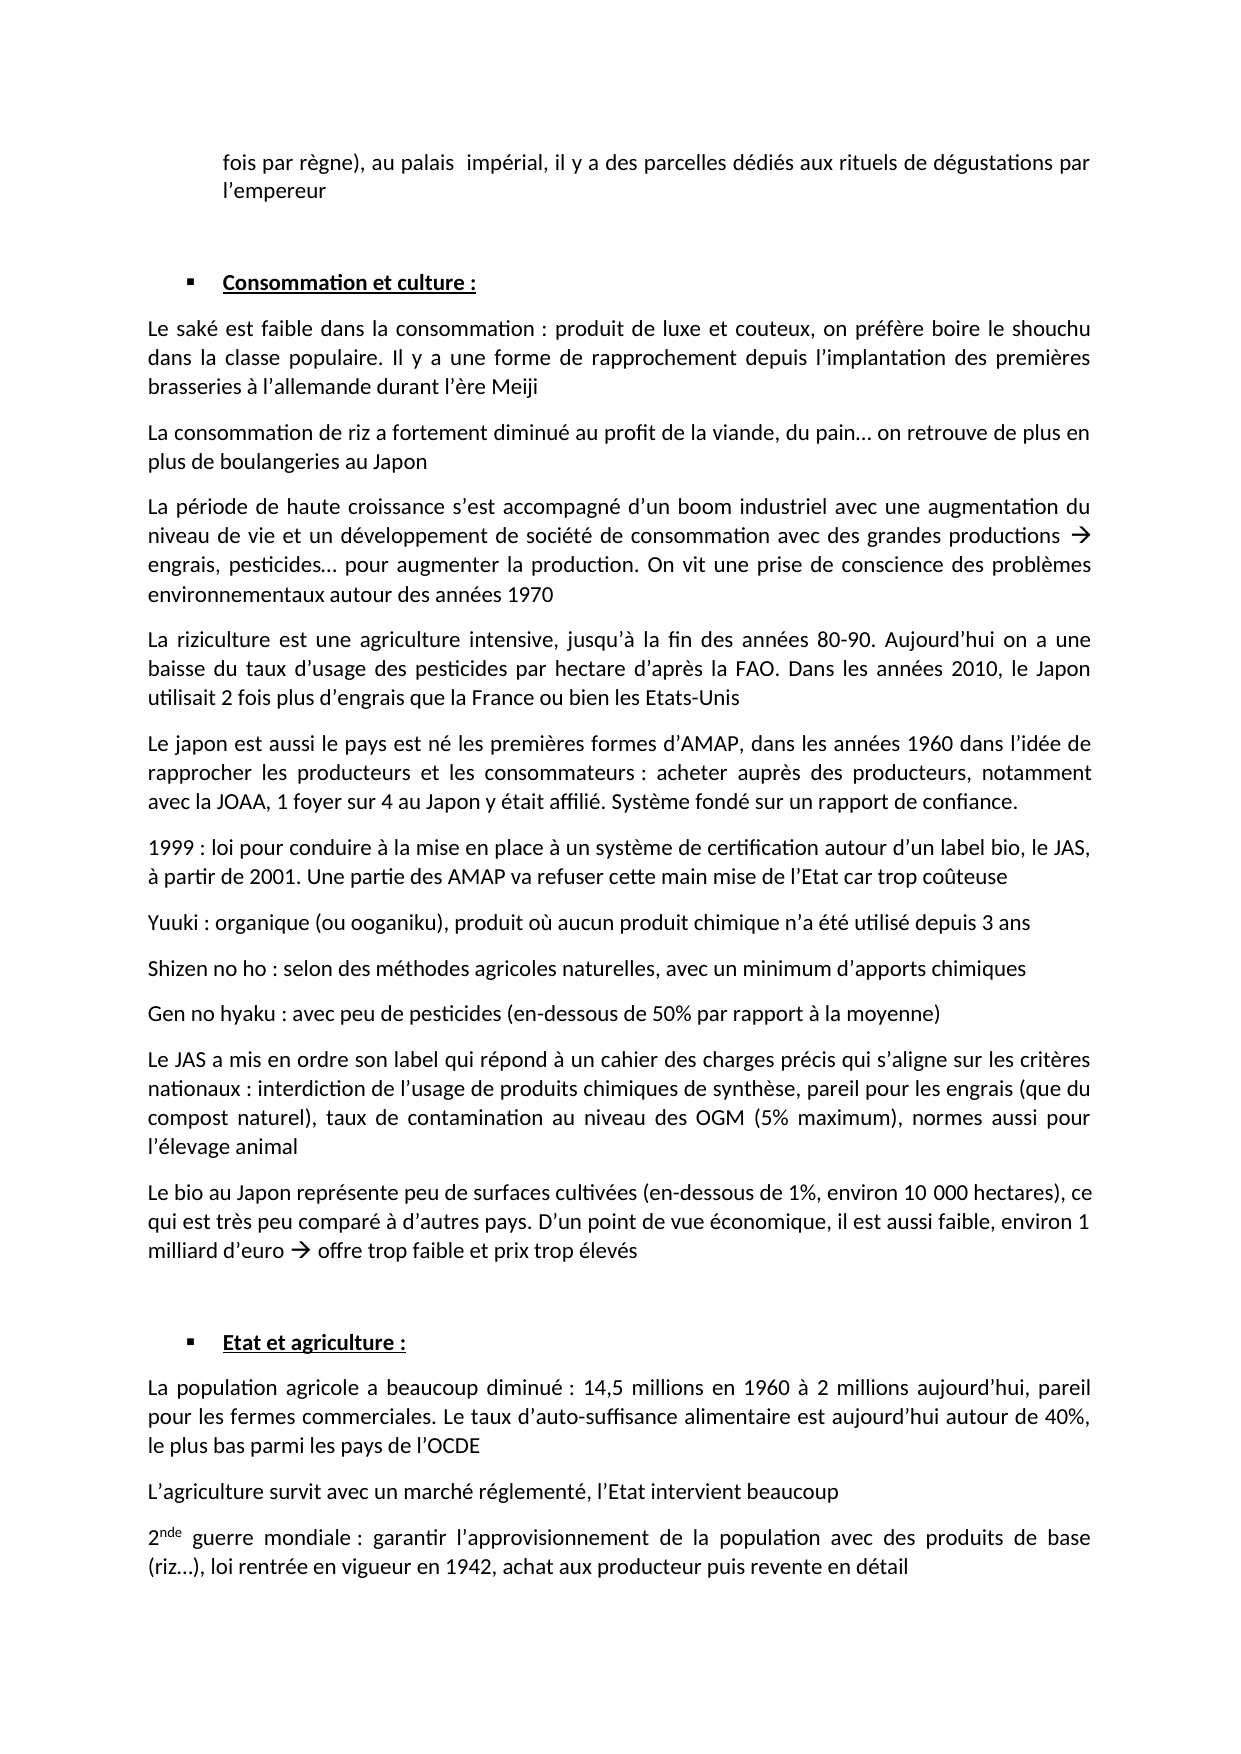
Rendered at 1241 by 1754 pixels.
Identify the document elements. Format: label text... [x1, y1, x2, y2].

text Le japon est aussi le pays est né les premières formes d’AMAP, dans les années 1960 dans l’idée de rapprocher les producteurs et les consommateurs : acheter auprès des producteurs, notamment avec la JOAA, 1 foyer sur 4 au Japon y était affilié. Système fondé sur un rapport de confiance. [148, 729, 1093, 815]
text Le JAS a mis en ordre son label qui répond à un cahier des charges précis qui s’aligne sur les critères nationaux : interdiction de l’usage de produits chimiques de synthèse, pareil pour les engrais (que du compost naturel), taux de contamination au niveau des OGM (5% maximum), normes aussi pour l’élevage animal [148, 1045, 1093, 1160]
text Le saké est faible dans la consommation : produit de luxe et couteux, on préfère boire le shouchu dans la classe populaire. Il y a une forme de rapprochement depuis l’implantation des premières brasseries à l’allemande durant l’ère Meiji [148, 314, 1093, 400]
list Consommation et culture : [185, 268, 1093, 296]
text La population agricole a beaucoup diminué : 14,5 millions en 1960 à 2 millions aujourd’hui, pareil pour les fermes commerciales. Le taux d’auto-suffisance alimentaire est aujourd’hui autour de 40%, le plus bas parmi les pays de l’OCDE [148, 1373, 1093, 1459]
list fois par règne), au palais impérial, il y a des parcelles dédiés aux rituels de dégustations par l’empereur [185, 148, 1093, 205]
text La période de haute croissance s’est accompagné d’un boom industriel avec une augmentation du niveau de vie et un développement de société de consommation avec des grandes productions  engrais, pesticides… pour augmenter la production. On vit une prise de conscience des problèmes environnementaux autour des années 1970 [148, 492, 1093, 608]
text Gen no hyaku : avec peu de pesticides (en-dessous de 50% par rapport à la moyenne) [148, 999, 1093, 1027]
text 1999 : loi pour conduire à la mise en place à un système de certification autour d’un label bio, le JAS, à partir de 2001. Une partie des AMAP va refuser cette main mise de l’Etat car trop coûteuse [148, 833, 1093, 890]
text 2nde guerre mondiale : garantir l’approvisionnement de la population avec des produits de base (riz…), loi rentrée en vigueur en 1942, achat aux producteur puis revente en détail [148, 1523, 1093, 1580]
text La consommation de riz a fortement diminué au profit de la viande, du pain… on retrouve de plus en plus de boulangeries au Japon [148, 418, 1093, 475]
text Yuuki : organique (ou ooganiku), produit où aucun produit chimique n’a été utilisé depuis 3 ans [148, 908, 1093, 936]
text La riziculture est une agriculture intensive, jusqu’à la fin des années 80-90. Aujourd’hui on a une baisse du taux d’usage des pesticides par hectare d’après la FAO. Dans les années 2010, le Japon utilisait 2 fois plus d’engrais que la France ou bien les Etats-Unis [148, 625, 1093, 712]
text Shizen no ho : selon des méthodes agricoles naturelles, avec un minimum d’apports chimiques [148, 954, 1093, 982]
text Le bio au Japon représente peu de surfaces cultivées (en-dessous de 1%, environ 10 000 hectares), ce qui est très peu comparé à d’autres pays. D’un point de vue économique, il est aussi faible, environ 1 milliard d’euro  offre trop faible et prix trop élevés [148, 1178, 1093, 1264]
text L’agriculture survit avec un marché réglementé, l’Etat intervient beaucoup [148, 1477, 1093, 1505]
list Etat et agriculture : [185, 1328, 1093, 1356]
